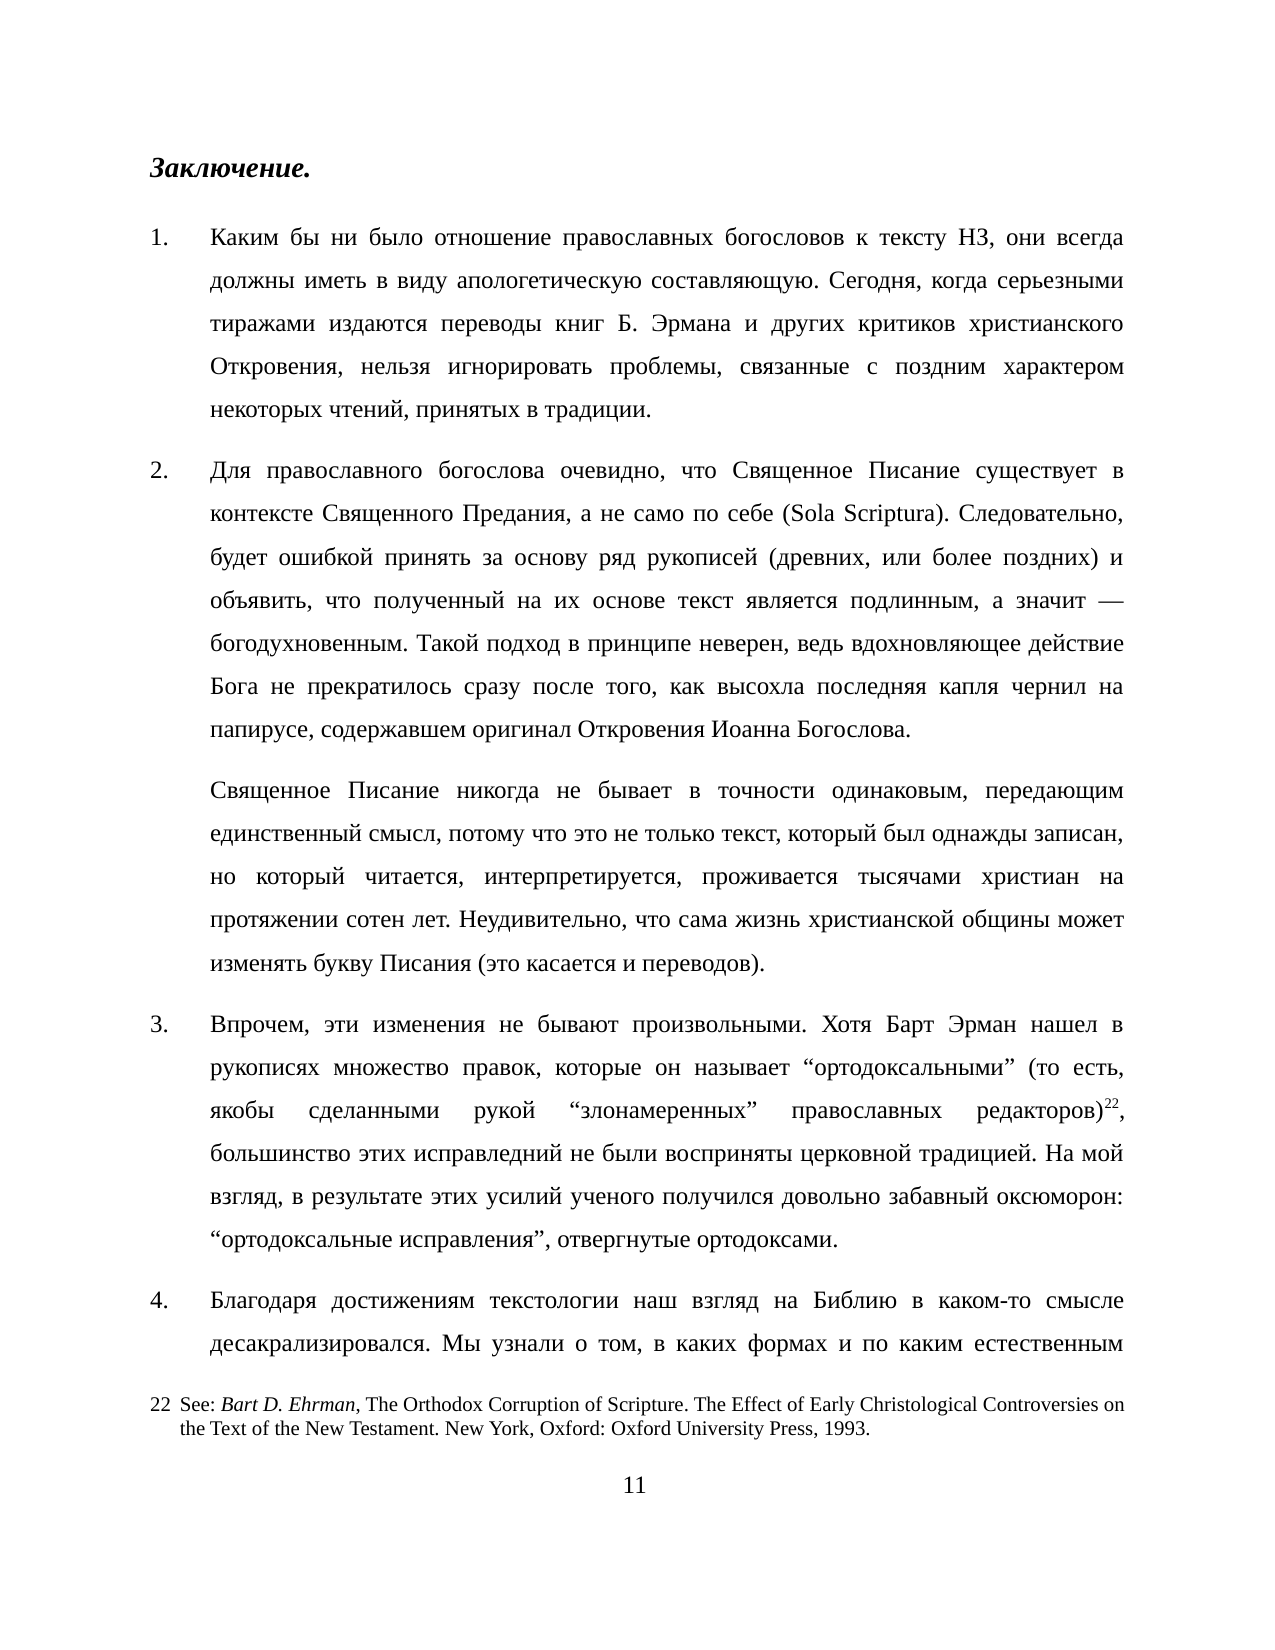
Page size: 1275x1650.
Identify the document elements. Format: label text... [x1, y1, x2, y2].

list Каким бы ни было отношение православных богословов к тексту НЗ, они всегда должны иметь в виду апологетическую составляющую. Сегодня, когда серьезными тиражами издаются переводы книг Б. Эрмана и других критиков христианского Откровения, нельзя игнорировать проблемы, связанные с поздним характером некоторых чтений, принятых в традиции. [150, 222, 1125, 423]
list Священное Писание никогда не бывает в точности одинаковым, передающим единственный смысл, потому что это не только текст, который был однажды записан, но который читается, интерпретируется, проживается тысячами христиан на протяжении сотен лет. Неудивительно, что сама жизнь христианской общины может изменять букву Писания (это касается и переводов). [150, 775, 1125, 976]
subtitle Заключение. [150, 150, 1125, 183]
list Для православного богослова очевидно, что Священное Писание существует в контексте Священного Предания, а не само по себе (Sola Scriptura). Следовательно, будет ошибкой принять за основу ряд рукописей (древних, или более поздних) и объявить, что полученный на их основе текст является подлинным, а значит — богодухновенным. Такой подход в принципе неверен, ведь вдохновляющее действие Бога не прекратилось сразу после того, как высохла последняя капля чернил на папирусе, содержавшем оригинал Откровения Иоанна Богослова. [150, 455, 1125, 743]
list Впрочем, эти изменения не бывают произвольными. Хотя Барт Эрман нашел в рукописях множество правок, которые он называет “ортодоксальными” (то есть, якобы сделанными рукой “злонамеренных” православных редакторов), большинство этих исправледний не были восприняты церковной традицией. На мой взгляд, в результате этих усилий ученого получился довольно забавный оксюморон: “ортодоксальные исправления”, отвергнутые ортодоксами. [150, 1009, 1125, 1253]
list Благодаря достижениям текстологии наш взгляд на Библию в каком-то смысле десакрализировался. Мы узнали о том, в каких формах и по каким естественным [150, 1285, 1125, 1357]
list See: Bart D. Ehrman, The Orthodox Corruption of Scripture. The Effect of Early Christological Controversies on the Text of the New Testament. New York, Oxford: Oxford University Press, 1993. [150, 1392, 1125, 1440]
